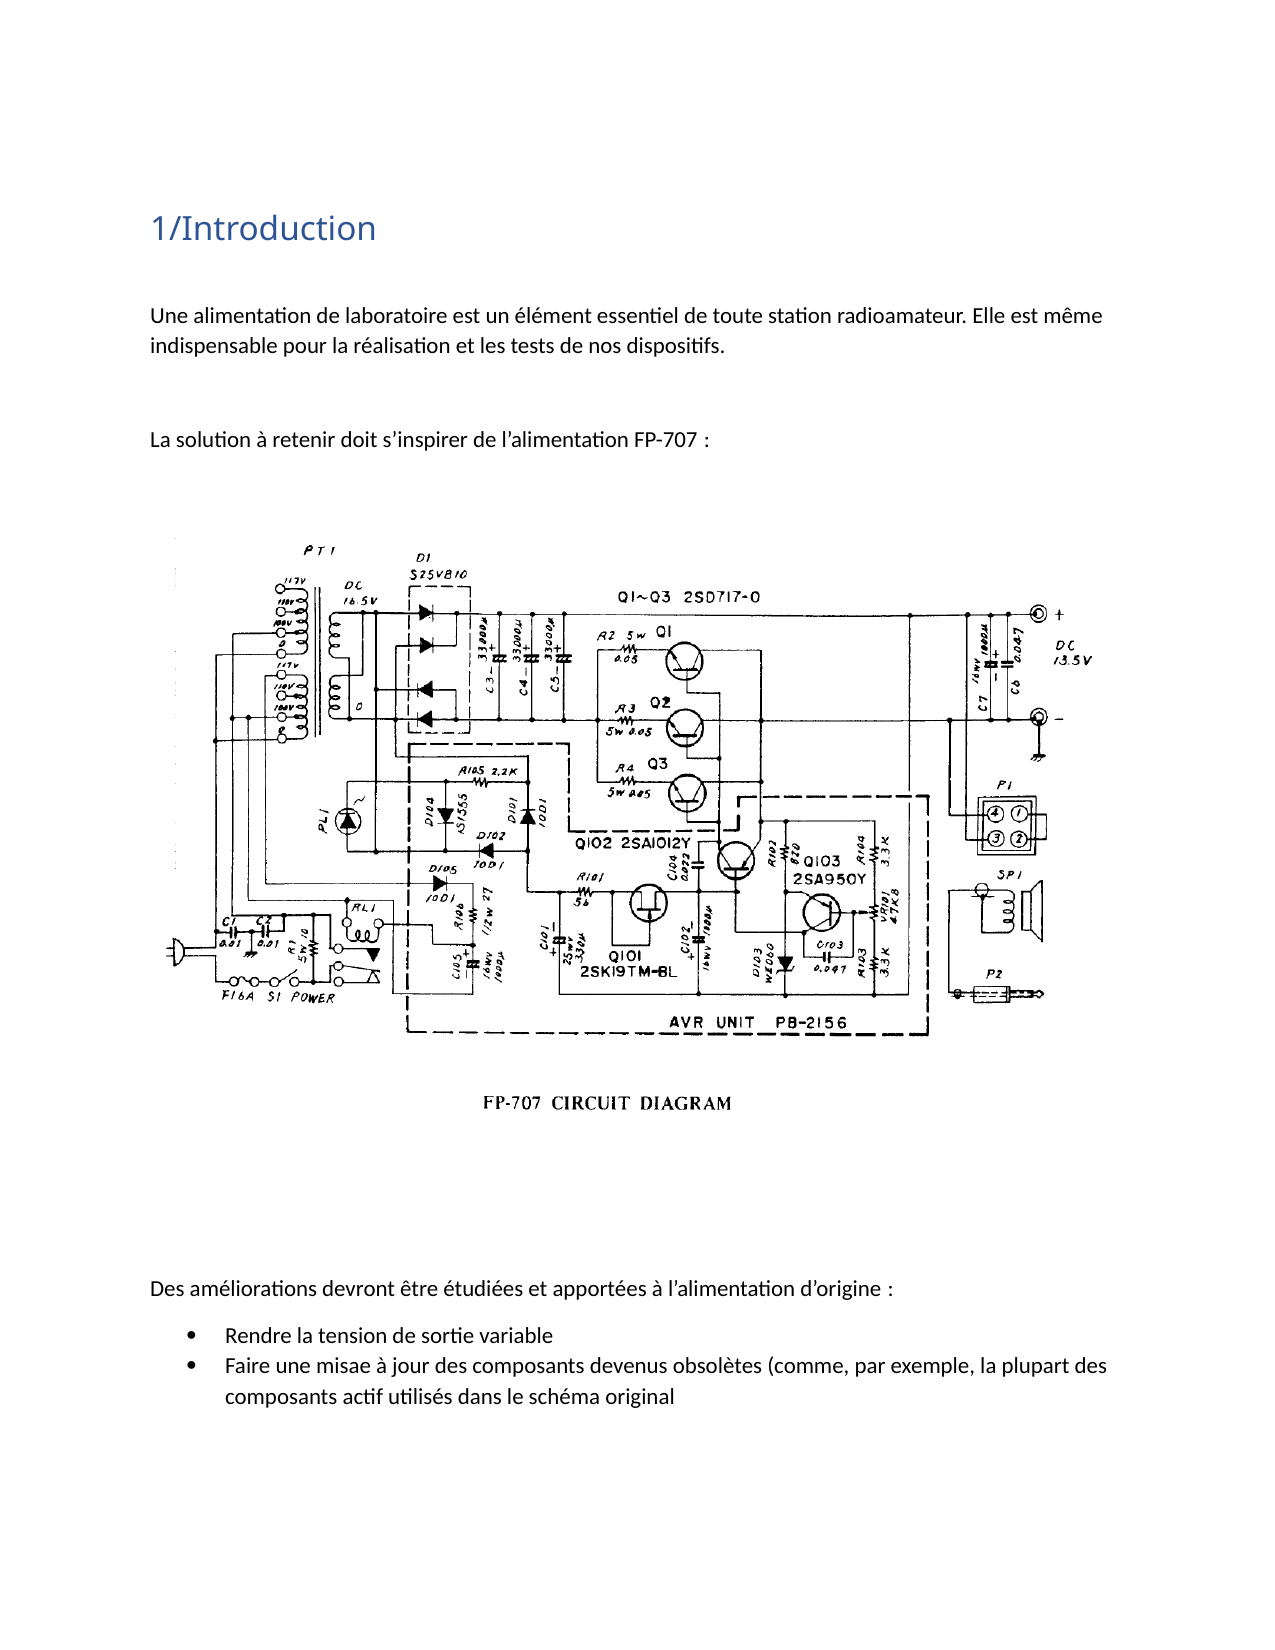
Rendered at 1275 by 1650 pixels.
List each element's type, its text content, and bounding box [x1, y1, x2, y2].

text Des améliorations devront être étudiées et apportées à l’alimentation d’origine : [150, 1274, 1125, 1303]
list Faire une misae à jour des composants devenus obsolètes (comme, par exemple, la plupart des composants actif utilisés dans le schéma original [187, 1352, 1125, 1410]
text Une alimentation de laboratoire est un élément essentiel de toute station radioamateur. Elle est même indispensable pour la réalisation et les tests de nos dispositifs. [150, 301, 1125, 359]
picture [150, 518, 1125, 1116]
text La solution à retenir doit s’inspirer de l’alimentation FP-707 : [150, 425, 1125, 453]
subtitle 1/Introduction [150, 205, 1125, 251]
list Rendre la tension de sortie variable [187, 1321, 1125, 1349]
